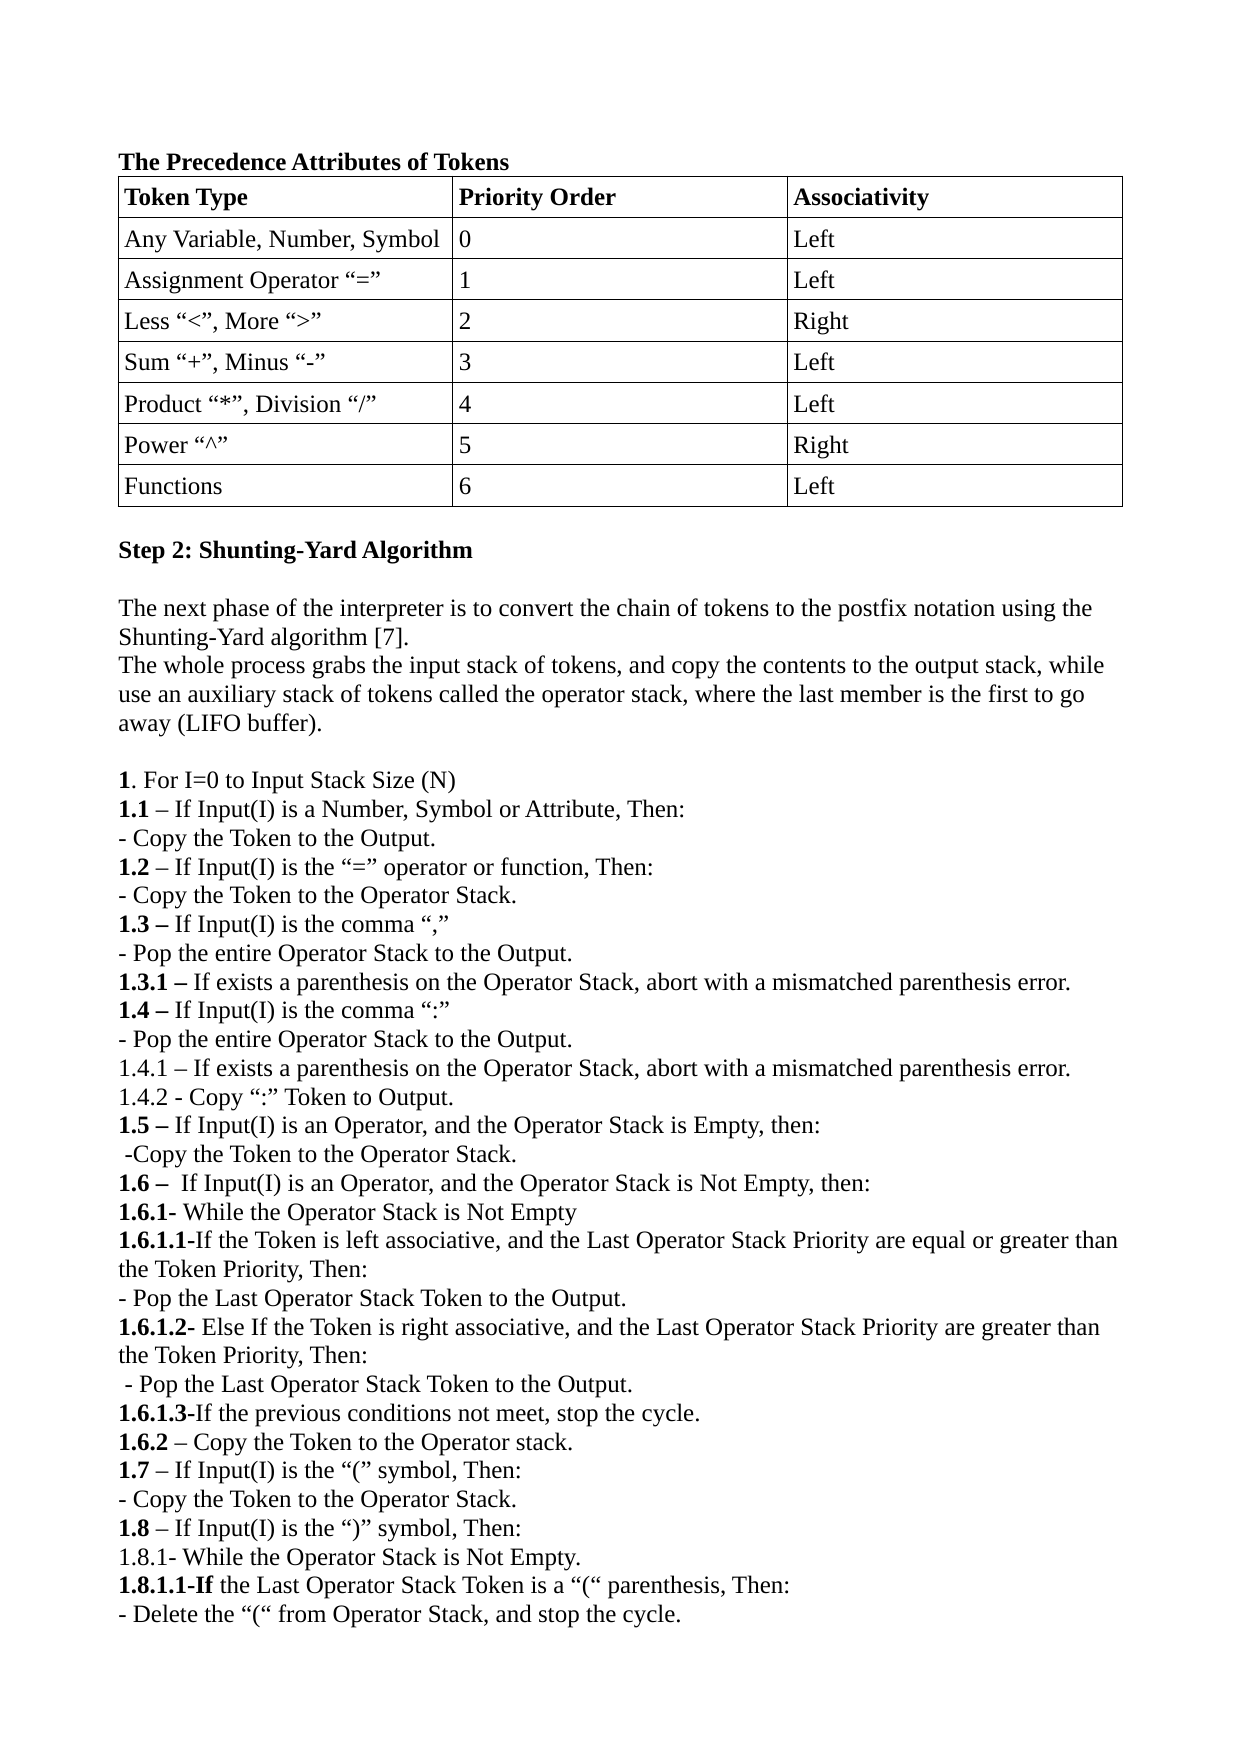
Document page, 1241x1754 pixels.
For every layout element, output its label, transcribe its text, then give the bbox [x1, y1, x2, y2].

table_cell 3 [453, 342, 787, 382]
table_cell Any Variable, Number, Symbol [119, 218, 452, 258]
text Step 2: Shunting-Yard Algorithm [118, 535, 1122, 564]
table_header Token Type [119, 177, 452, 217]
text -Copy the Token to the Operator Stack. [118, 1139, 1122, 1168]
table_cell Left [788, 342, 1122, 382]
text - Pop the Last Operator Stack Token to the Output. [118, 1283, 1122, 1312]
text The whole process grabs the input stack of tokens, and copy the contents to the output stack, while use an auxiliary stack of tokens called the operator stack, where the last member is the first to go away (LIFO buffer). [118, 650, 1122, 737]
text - Pop the entire Operator Stack to the Output. [118, 1024, 1122, 1053]
text - Pop the Last Operator Stack Token to the Output. [118, 1369, 1122, 1398]
text 1.8.1.1-If the Last Operator Stack Token is a “(“ parenthesis, Then: [118, 1570, 1122, 1599]
table_cell Left [788, 218, 1122, 258]
table_cell Right [788, 300, 1122, 341]
text - Copy the Token to the Output. [118, 823, 1122, 852]
text 1.8 – If Input(I) is the “)” symbol, Then: [118, 1513, 1122, 1542]
text 1.6.1- While the Operator Stack is Not Empty [118, 1197, 1122, 1225]
text 1.6 – If Input(I) is an Operator, and the Operator Stack is Not Empty, then: [118, 1168, 1122, 1197]
table_cell Left [788, 383, 1122, 423]
text 1.8.1- While the Operator Stack is Not Empty. [118, 1542, 1122, 1570]
text The next phase of the interpreter is to convert the chain of tokens to the postfix notation using the Shunting-Yard algorithm [7]. [118, 593, 1122, 650]
text 1.1 – If Input(I) is a Number, Symbol or Attribute, Then: [118, 794, 1122, 823]
text - Copy the Token to the Operator Stack. [118, 880, 1122, 909]
text 1.6.1.1-If the Token is left associative, and the Last Operator Stack Priority are equal or greater than the Token Priority, Then: [118, 1225, 1122, 1283]
table_cell 1 [453, 259, 787, 299]
table_cell Functions [119, 465, 452, 506]
text 1.5 – If Input(I) is an Operator, and the Operator Stack is Empty, then: [118, 1110, 1122, 1139]
table_cell Power “^” [119, 424, 452, 464]
text - Pop the entire Operator Stack to the Output. [118, 938, 1122, 967]
table_cell Product “*”, Division “/” [119, 383, 452, 423]
table_cell Sum “+”, Minus “-” [119, 342, 452, 382]
text 1.4.2 - Copy “:” Token to Output. [118, 1082, 1122, 1110]
table_cell 6 [453, 465, 787, 506]
table_header Associativity [788, 177, 1122, 217]
table_cell 2 [453, 300, 787, 341]
text 1.3 – If Input(I) is the comma “,” [118, 909, 1122, 938]
text 1.3.1 – If exists a parenthesis on the Operator Stack, abort with a mismatched parenthesis error. [118, 967, 1122, 995]
text 1.6.1.2- Else If the Token is right associative, and the Last Operator Stack Priority are greater than the Token Priority, Then: [118, 1312, 1122, 1369]
text 1.4.1 – If exists a parenthesis on the Operator Stack, abort with a mismatched parenthesis error. [118, 1053, 1122, 1082]
text 1. For I=0 to Input Stack Size (N) [118, 765, 1122, 794]
table_cell 4 [453, 383, 787, 423]
table_header Priority Order [453, 177, 787, 217]
table_cell Assignment Operator “=” [119, 259, 452, 299]
table_cell Left [788, 465, 1122, 506]
text - Delete the “(“ from Operator Stack, and stop the cycle. [118, 1599, 1122, 1628]
text 1.4 – If Input(I) is the comma “:” [118, 995, 1122, 1024]
text 1.6.2 – Copy the Token to the Operator stack. [118, 1427, 1122, 1455]
table_cell 5 [453, 424, 787, 464]
text The Precedence Attributes of Tokens [118, 147, 1122, 176]
text 1.7 – If Input(I) is the “(” symbol, Then: [118, 1455, 1122, 1484]
text - Copy the Token to the Operator Stack. [118, 1484, 1122, 1513]
text 1.2 – If Input(I) is the “=” operator or function, Then: [118, 852, 1122, 880]
table_cell 0 [453, 218, 787, 258]
text 1.6.1.3-If the previous conditions not meet, stop the cycle. [118, 1398, 1122, 1427]
table_cell Right [788, 424, 1122, 464]
table_cell Less “<”, More “>” [119, 300, 452, 341]
table_cell Left [788, 259, 1122, 299]
